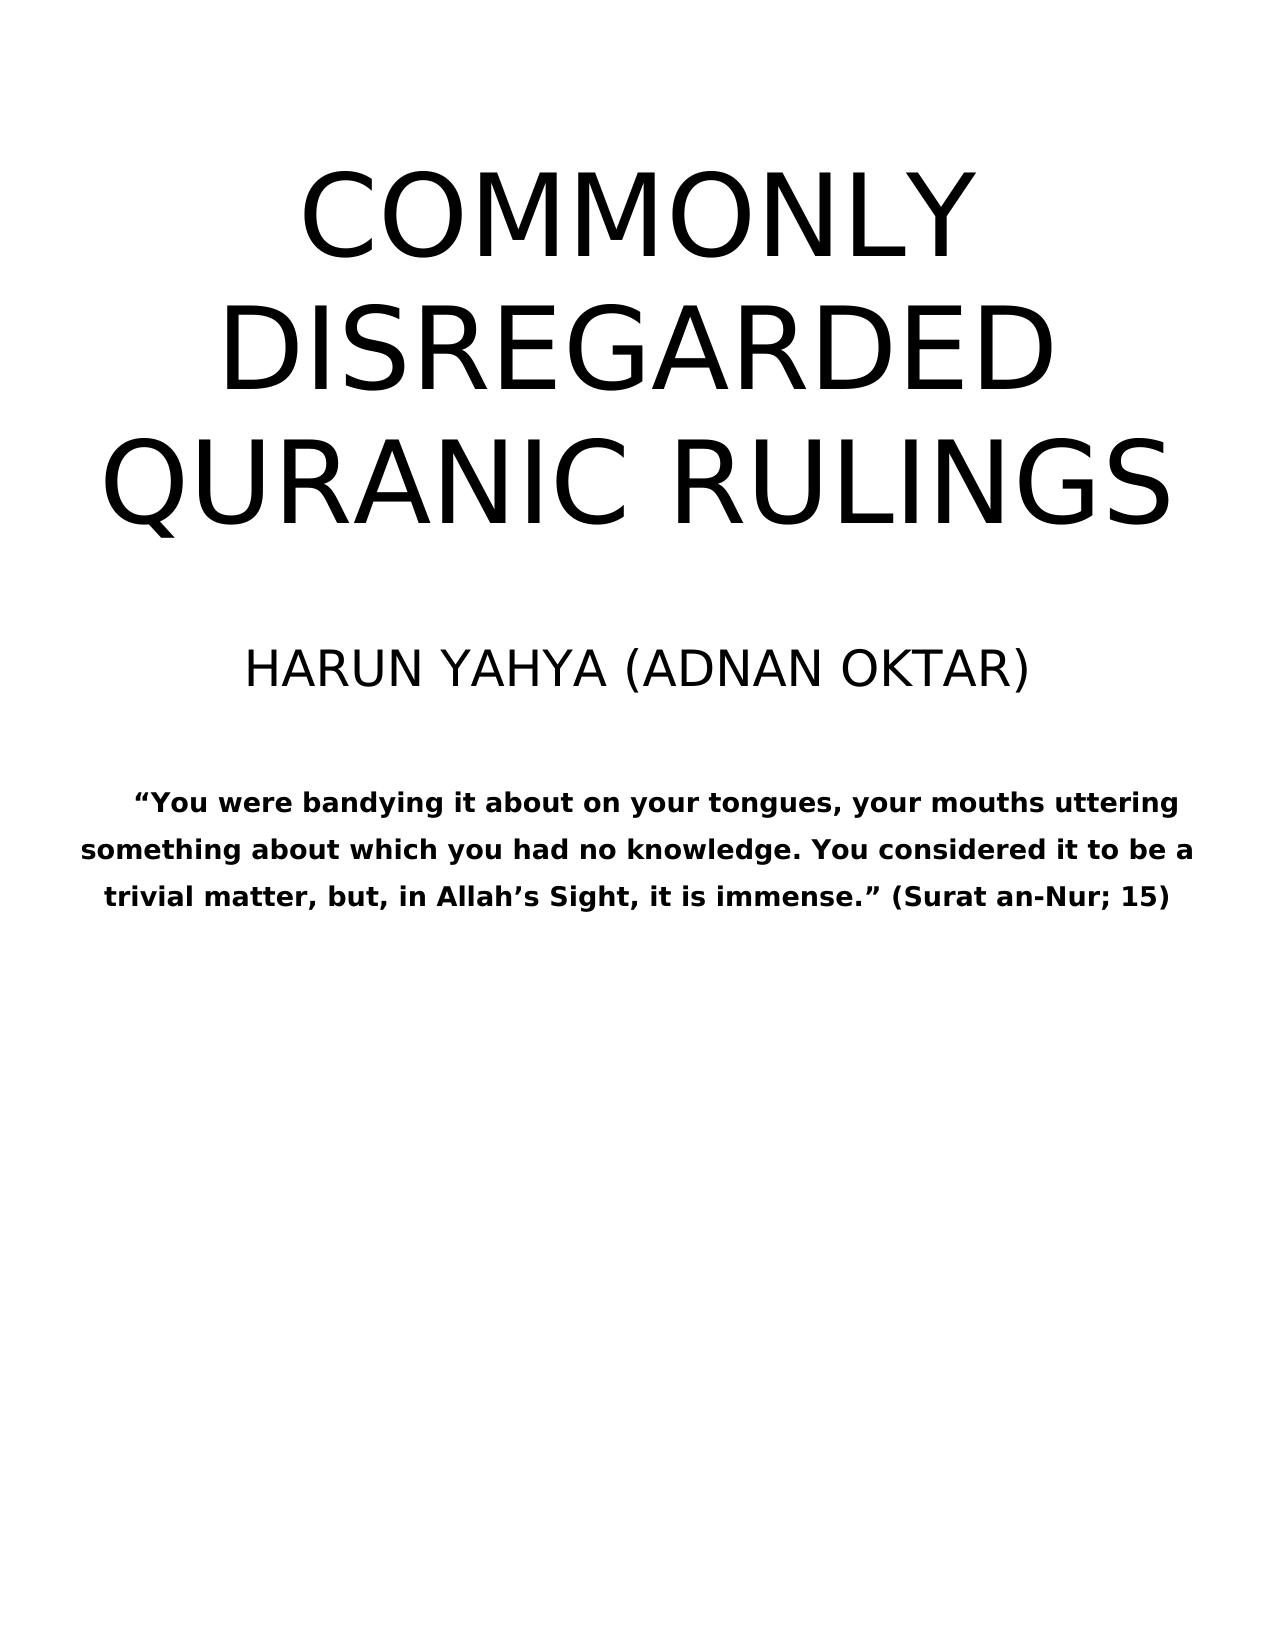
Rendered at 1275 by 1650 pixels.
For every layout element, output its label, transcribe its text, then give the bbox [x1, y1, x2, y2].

text HARUN YAHYA (ADNAN OKTAR) [75, 639, 1200, 698]
title COMMONLY DISREGARDED QURANIC RULINGS [75, 150, 1200, 550]
text “You were bandying it about on your tongues, your mouths uttering something about which you had no knowledge. You considered it to be a trivial matter, but, in Allah’s Sight, it is immense.” (Surat an-Nur; 15) [75, 787, 1200, 913]
